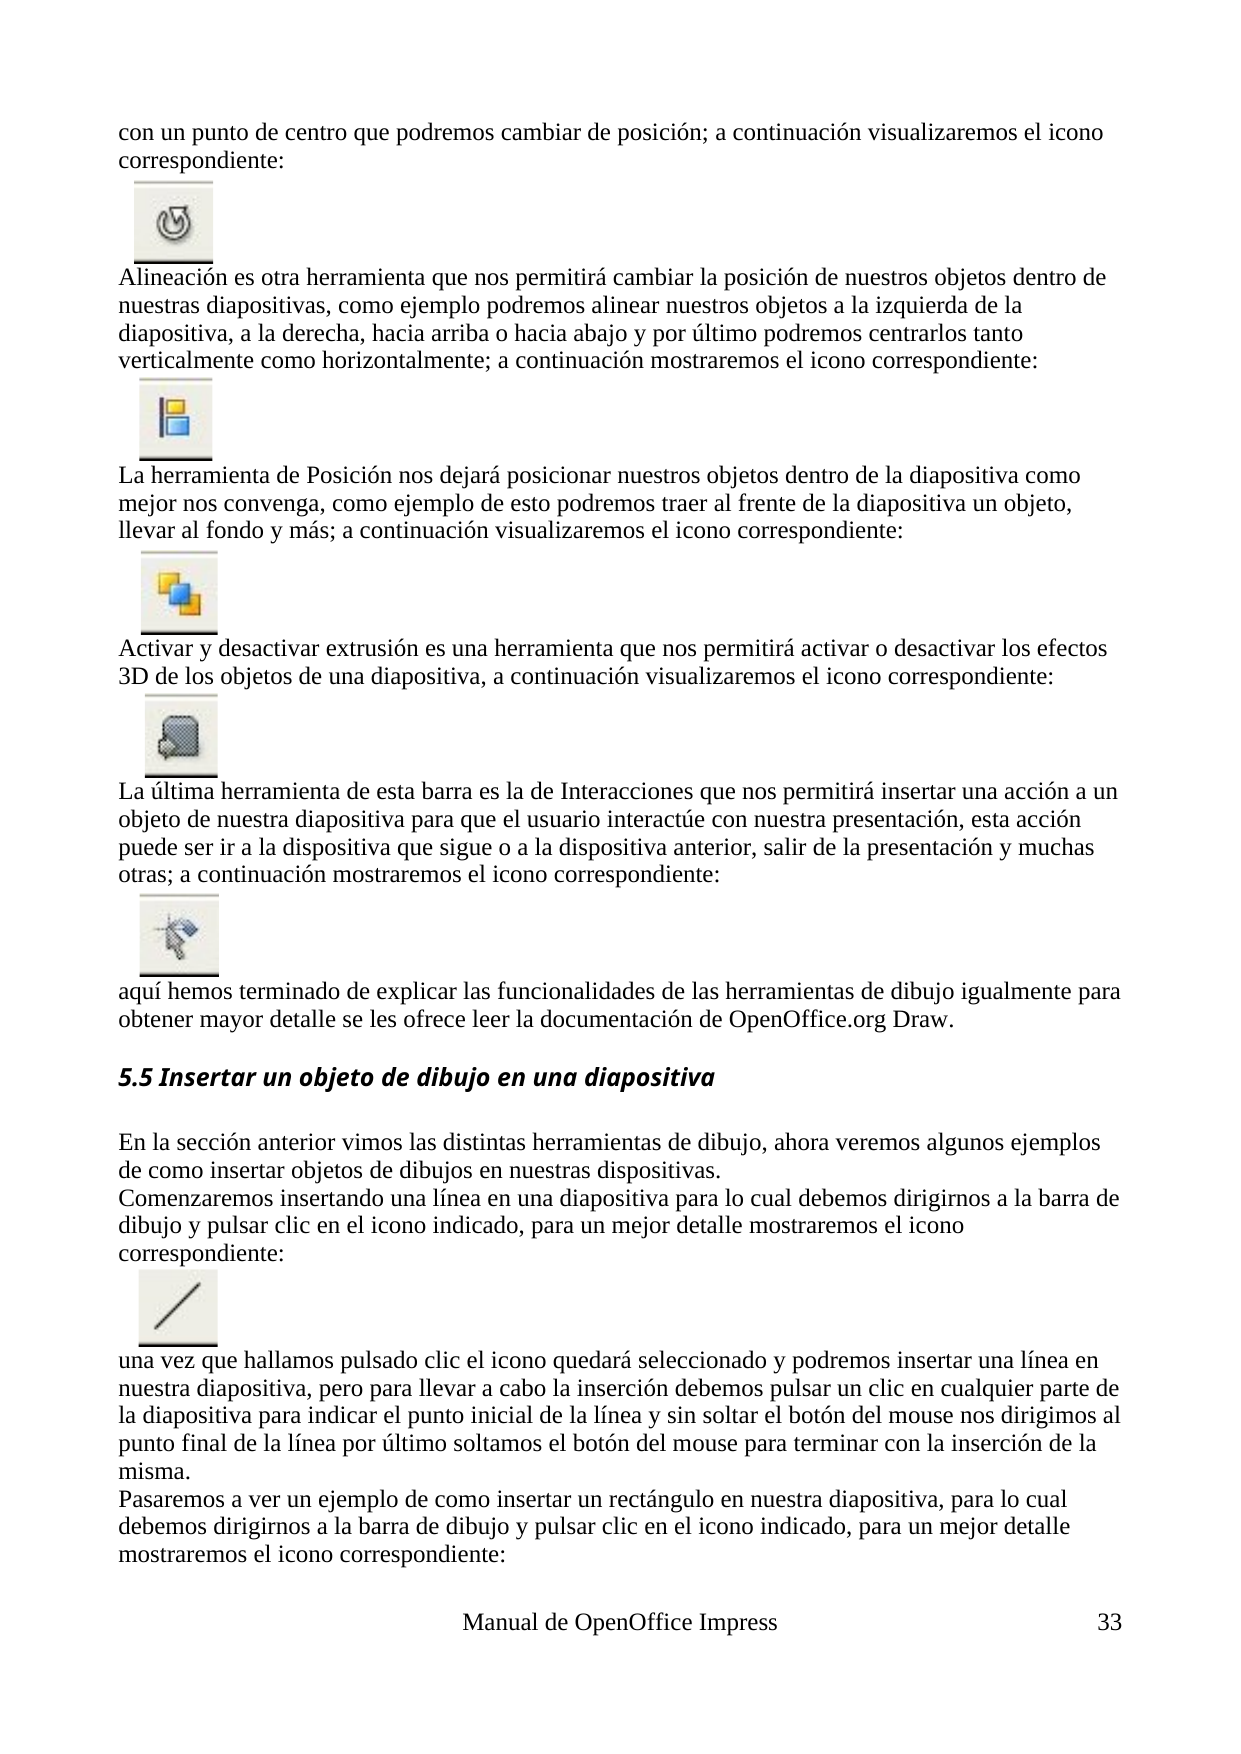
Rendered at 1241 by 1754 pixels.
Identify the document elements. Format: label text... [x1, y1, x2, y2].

picture [140, 550, 218, 635]
text Comenzaremos insertando una línea en una diapositiva para lo cual debemos dirigirnos a la barra de dibujo y pulsar clic en el icono indicado, para un mejor detalle mostraremos el icono correspondiente: [118, 1184, 1122, 1267]
text Pasaremos a ver un ejemplo de como insertar un rectángulo en nuestra diapositiva, para lo cual debemos dirigirnos a la barra de dibujo y pulsar clic en el icono indicado, para un mejor detalle mostraremos el icono correspondiente: [118, 1485, 1122, 1568]
text una vez que hallamos pulsado clic el icono quedará seleccionado y podremos insertar una línea en nuestra diapositiva, pero para llevar a cabo la inserción debemos pulsar un clic en cualquier parte de la diapositiva para indicar el punto inicial de la línea y sin soltar el botón del mouse nos dirigimos al punto final de la línea por último soltamos el botón del mouse para terminar con la inserción de la misma. [118, 1267, 1122, 1485]
text Alineación es otra herramienta que nos permitirá cambiar la posición de nuestros objetos dentro de nuestras diapositivas, como ejemplo podremos alinear nuestros objetos a la izquierda de la diapositiva, a la derecha, hacia arriba o hacia abajo y por último podremos centrarlos tanto verticalmente como horizontalmente; a continuación mostraremos el icono correspondiente: [118, 173, 1122, 374]
text 5.5 Insertar un objeto de dibujo en una diapositiva [118, 1060, 1122, 1094]
picture [134, 180, 214, 264]
text La última herramienta de esta barra es la de Interacciones que nos permitirá insertar una acción a un objeto de nuestra diapositiva para que el usuario interactúe con nuestra presentación, esta acción puede ser ir a la dispositiva que sigue o a la dispositiva anterior, salir de la presentación y muchas otras; a continuación mostraremos el icono correspondiente: [118, 689, 1122, 888]
picture [144, 693, 218, 778]
text con un punto de centro que podremos cambiar de posición; a continuación visualizaremos el icono correspondiente: [118, 118, 1122, 173]
text La herramienta de Posición nos dejará posicionar nuestros objetos dentro de la diapositiva como mejor nos convenga, como ejemplo de esto podremos traer al frente de la diapositiva un objeto, llevar al fondo y más; a continuación visualizaremos el icono correspondiente: [118, 374, 1122, 544]
picture [139, 377, 213, 461]
picture [139, 893, 219, 977]
text Activar y desactivar extrusión es una herramienta que nos permitirá activar o desactivar los efectos 3D de los objetos de una diapositiva, a continuación visualizaremos el icono correspondiente: [118, 544, 1122, 689]
picture [138, 1269, 218, 1347]
text En la sección anterior vimos las distintas herramientas de dibujo, ahora veremos algunos ejemplos de como insertar objetos de dibujos en nuestras dispositivas. [118, 1128, 1122, 1184]
text aquí hemos terminado de explicar las funcionalidades de las herramientas de dibujo igualmente para obtener mayor detalle se les ofrece leer la documentación de OpenOffice.org Draw. [118, 888, 1122, 1032]
